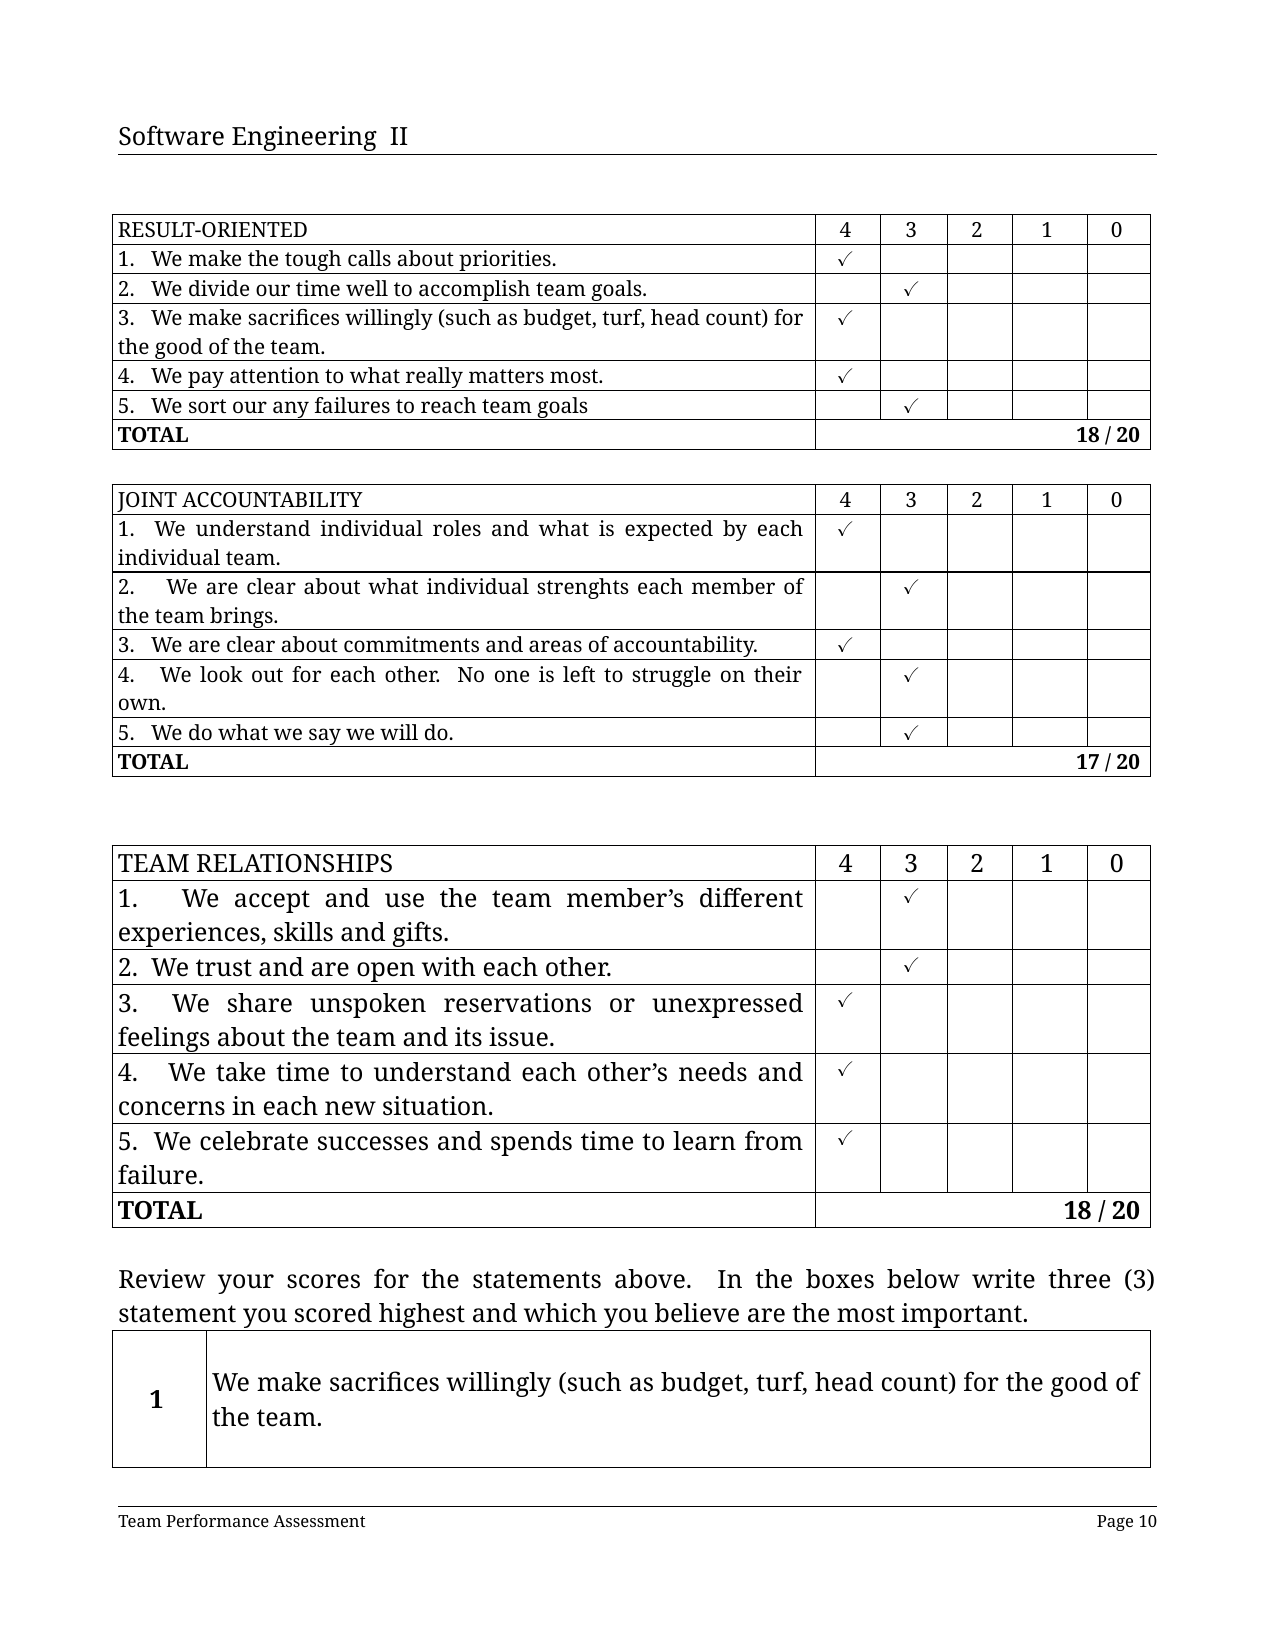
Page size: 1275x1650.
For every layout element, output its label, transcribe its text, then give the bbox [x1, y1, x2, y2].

table_cell [948, 1054, 1012, 1122]
table_cell TOTAL [113, 747, 815, 776]
table_cell 18 / 20 [816, 420, 1150, 449]
table_cell [1088, 630, 1150, 659]
table_cell ✓ [816, 1124, 880, 1192]
table_cell 2. We divide our time well to accomplish team goals. [113, 274, 815, 302]
table_header RESULT-ORIENTED [113, 215, 815, 243]
table_cell [948, 985, 1012, 1053]
table_header 2 [948, 215, 1012, 243]
table_cell 1. We make the tough calls about priorities. [113, 245, 815, 273]
table_header 3 [881, 215, 947, 243]
table_cell [948, 881, 1012, 949]
table_cell ✓ [816, 985, 880, 1053]
table_cell 1. We understand individual roles and what is expected by each individual team. [113, 515, 815, 571]
table_cell 3. We make sacrifices willingly (such as budget, turf, head count) for the good of the team. [113, 304, 815, 360]
table_cell [1013, 515, 1087, 571]
table_cell 4. We take time to understand each other’s needs and concerns in each new situation. [113, 1054, 815, 1122]
table_header 1 [113, 1331, 206, 1467]
table_cell [816, 274, 880, 302]
table_cell 2. We trust and are open with each other. [113, 950, 815, 984]
table_cell [1088, 1054, 1150, 1122]
table_cell [1088, 950, 1150, 984]
table_cell [948, 1124, 1012, 1192]
table_cell TOTAL [113, 420, 815, 449]
table_cell [816, 950, 880, 984]
table_cell 1. We accept and use the team member’s different experiences, skills and gifts. [113, 881, 815, 949]
table_cell 18 / 20 [816, 1193, 1150, 1227]
table_header 4 [816, 485, 880, 513]
table_cell [1088, 573, 1150, 629]
table_cell [881, 245, 947, 273]
table_header 2 [948, 846, 1012, 880]
table_cell ✓ [881, 391, 947, 419]
table_cell [948, 245, 1012, 273]
table_cell [948, 950, 1012, 984]
table_cell [1013, 245, 1087, 273]
table_header 4 [816, 846, 880, 880]
table_cell [948, 515, 1012, 571]
table_cell [1013, 1054, 1087, 1122]
table_header 1 [1013, 215, 1087, 243]
table_cell [881, 361, 947, 390]
table_cell 5. We celebrate successes and spends time to learn from failure. [113, 1124, 815, 1192]
table_cell ✓ [816, 361, 880, 390]
table_header 0 [1088, 485, 1150, 513]
table_cell [1088, 718, 1150, 746]
table_cell ✓ [816, 1054, 880, 1122]
table_cell [1013, 391, 1087, 419]
table_cell [1088, 881, 1150, 949]
table_header 4 [816, 215, 880, 243]
table_cell [1088, 515, 1150, 571]
table_cell ✓ [881, 274, 947, 302]
table_cell [816, 391, 880, 419]
table_cell 5. We sort our any failures to reach team goals [113, 391, 815, 419]
table_cell [816, 660, 880, 717]
table_cell [1013, 274, 1087, 302]
table_cell 3. We share unspoken reservations or unexpressed feelings about the team and its issue. [113, 985, 815, 1053]
table_header 1 [1013, 846, 1087, 880]
table_cell [948, 361, 1012, 390]
table_cell [816, 881, 880, 949]
table_cell [1013, 1124, 1087, 1192]
table_cell [1013, 630, 1087, 659]
table_cell [881, 1124, 947, 1192]
table_cell 4. We look out for each other. No one is left to struggle on their own. [113, 660, 815, 717]
table_cell [948, 274, 1012, 302]
table_cell [881, 630, 947, 659]
table_cell [948, 630, 1012, 659]
table_header 3 [881, 846, 947, 880]
table_cell ✓ [881, 660, 947, 717]
table_cell [1088, 361, 1150, 390]
table_cell ✓ [816, 245, 880, 273]
table_cell 2. We are clear about what individual strenghts each member of the team brings. [113, 573, 815, 629]
table_cell [1088, 274, 1150, 302]
table_cell [1013, 573, 1087, 629]
table_cell [1088, 391, 1150, 419]
table_cell ✓ [881, 881, 947, 949]
table_header 1 [1013, 485, 1087, 513]
table_cell TOTAL [113, 1193, 815, 1227]
text Review your scores for the statements above. In the boxes below write three (3) statement you scored highest and which you believe are the most important. [118, 1262, 1157, 1330]
table_cell [881, 985, 947, 1053]
table_cell ✓ [816, 630, 880, 659]
table_header 0 [1088, 215, 1150, 243]
table_cell [948, 304, 1012, 360]
table_cell [948, 573, 1012, 629]
table_header JOINT ACCOUNTABILITY [113, 485, 815, 513]
table_cell ✓ [881, 950, 947, 984]
table_cell ✓ [881, 718, 947, 746]
table_cell 5. We do what we say we will do. [113, 718, 815, 746]
table_cell [881, 304, 947, 360]
table_cell [816, 718, 880, 746]
table_cell [1088, 1124, 1150, 1192]
table_cell 3. We are clear about commitments and areas of accountability. [113, 630, 815, 659]
table_header We make sacrifices willingly (such as budget, turf, head count) for the good of the team. [207, 1331, 1150, 1467]
table_cell [1013, 985, 1087, 1053]
table_cell [1013, 950, 1087, 984]
table_cell [1088, 660, 1150, 717]
table_cell [948, 718, 1012, 746]
table_cell [948, 660, 1012, 717]
table_header 0 [1088, 846, 1150, 880]
table_cell [881, 515, 947, 571]
table_cell [816, 573, 880, 629]
table_cell [1013, 304, 1087, 360]
table_cell [881, 1054, 947, 1122]
table_header 3 [881, 485, 947, 513]
table_cell [1088, 304, 1150, 360]
table_header 2 [948, 485, 1012, 513]
table_cell [948, 391, 1012, 419]
table_cell [1088, 245, 1150, 273]
table_cell ✓ [881, 573, 947, 629]
table_cell [1013, 660, 1087, 717]
table_cell ✓ [816, 515, 880, 571]
table_cell [1013, 881, 1087, 949]
table_cell 4. We pay attention to what really matters most. [113, 361, 815, 390]
table_cell [1088, 985, 1150, 1053]
table_cell [1013, 361, 1087, 390]
table_cell ✓ [816, 304, 880, 360]
table_cell [1013, 718, 1087, 746]
table_cell 17 / 20 [816, 747, 1150, 776]
table_header TEAM RELATIONSHIPS [113, 846, 815, 880]
